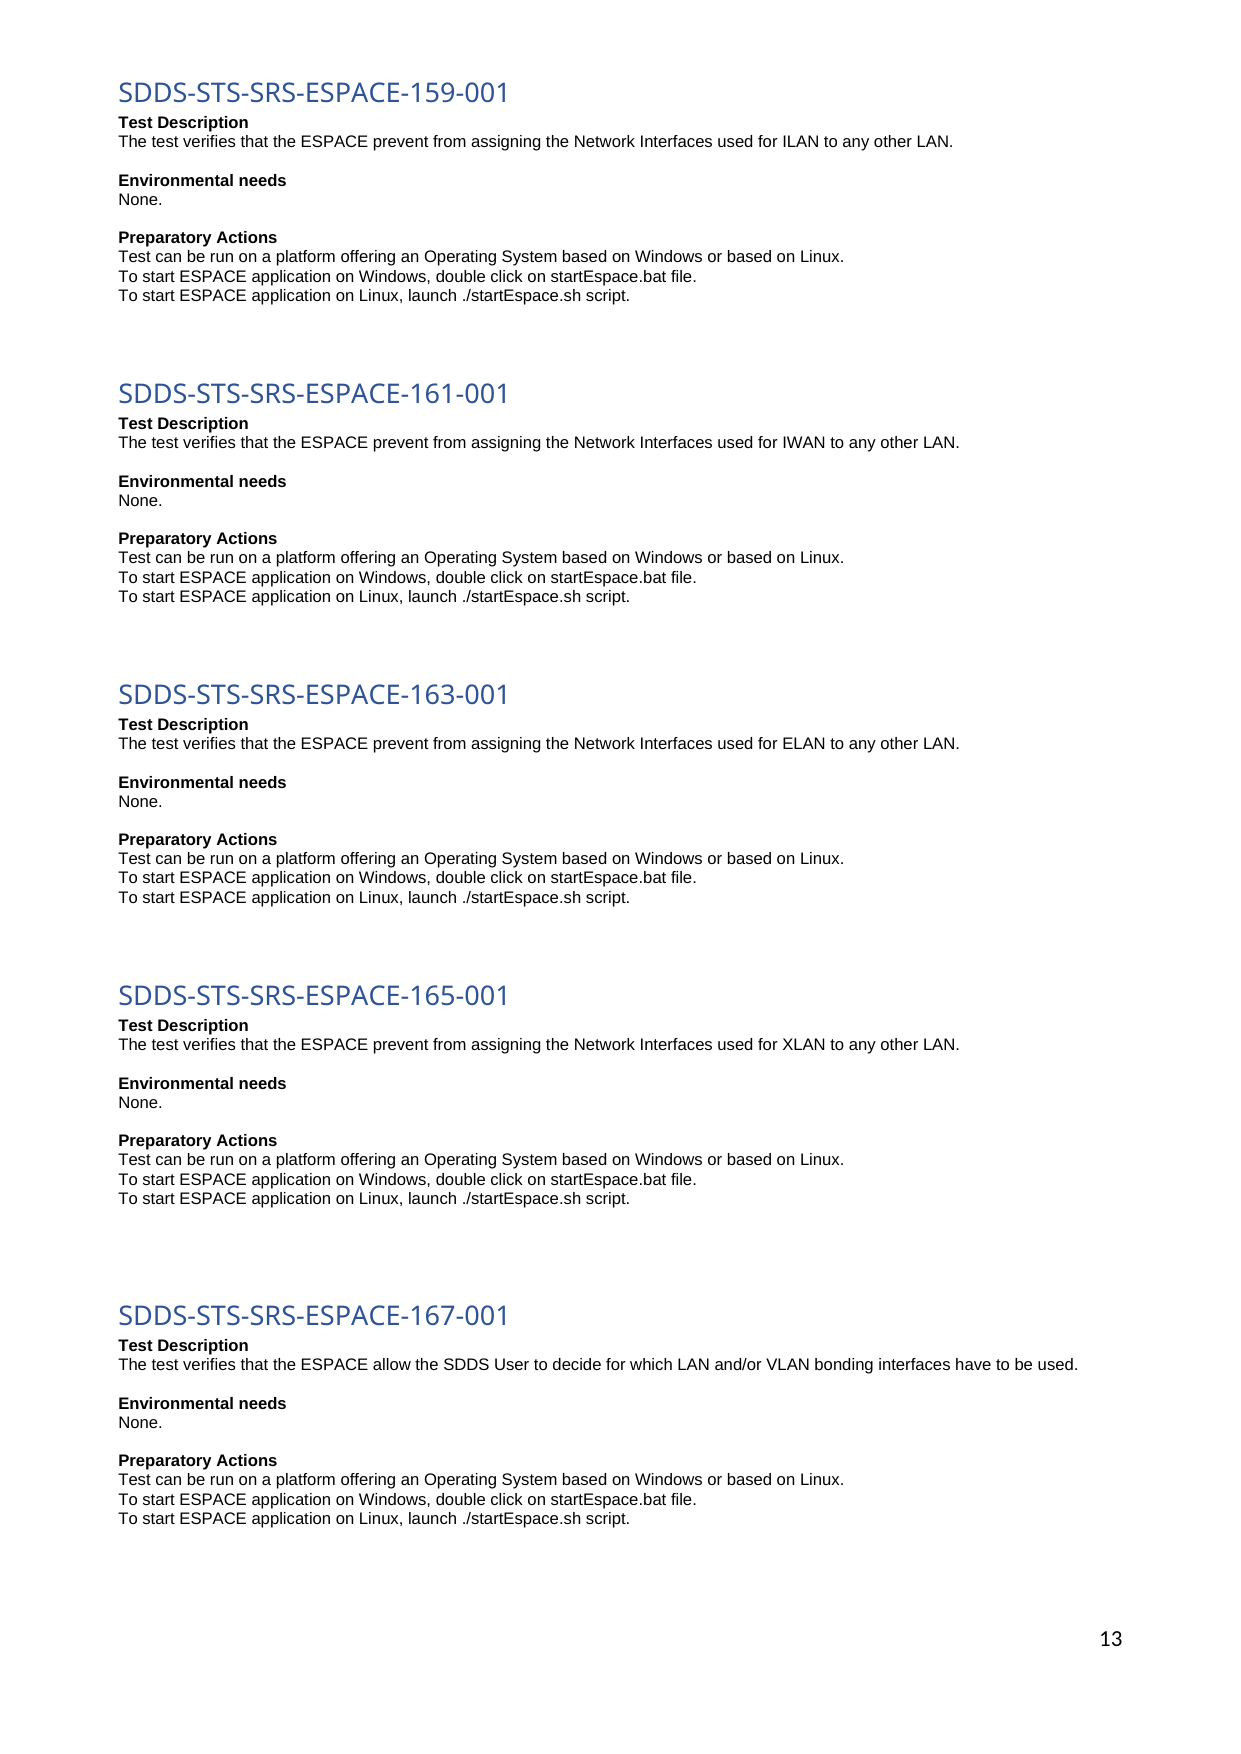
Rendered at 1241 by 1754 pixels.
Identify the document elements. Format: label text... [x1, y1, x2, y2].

text Preparatory Actions [118, 830, 1122, 849]
text Test can be run on a platform offering an Operating System based on Windows or based on Linux. [118, 247, 1122, 266]
subtitle SDDS-STS-SRS-ESPACE-165-001 [118, 977, 1122, 1013]
text Test Description [118, 113, 1122, 132]
subtitle SDDS-STS-SRS-ESPACE-163-001 [118, 676, 1122, 712]
text Environmental needs [118, 1393, 1122, 1413]
text To start ESPACE application on Windows, double click on startEspace.bat file. [118, 266, 1122, 286]
text To start ESPACE application on Windows, double click on startEspace.bat file. [118, 1489, 1122, 1508]
text Test can be run on a platform offering an Operating System based on Windows or based on Linux. [118, 849, 1122, 868]
text Environmental needs [118, 472, 1122, 491]
text To start ESPACE application on Linux, launch ./startEspace.sh script. [118, 1188, 1122, 1208]
text Environmental needs [118, 772, 1122, 792]
text The test verifies that the ESPACE prevent from assigning the Network Interfaces used for IWAN to any other LAN. [118, 433, 1122, 452]
text None. [118, 792, 1122, 811]
text To start ESPACE application on Linux, launch ./startEspace.sh script. [118, 1508, 1122, 1528]
text Preparatory Actions [118, 1451, 1122, 1470]
text Test Description [118, 1336, 1122, 1355]
text To start ESPACE application on Linux, launch ./startEspace.sh script. [118, 286, 1122, 305]
text To start ESPACE application on Windows, double click on startEspace.bat file. [118, 1169, 1122, 1188]
text The test verifies that the ESPACE prevent from assigning the Network Interfaces used for ILAN to any other LAN. [118, 132, 1122, 151]
text Test Description [118, 715, 1122, 734]
text Test can be run on a platform offering an Operating System based on Windows or based on Linux. [118, 1150, 1122, 1169]
text The test verifies that the ESPACE prevent from assigning the Network Interfaces used for ELAN to any other LAN. [118, 734, 1122, 753]
text Preparatory Actions [118, 1131, 1122, 1150]
text Preparatory Actions [118, 228, 1122, 247]
text To start ESPACE application on Linux, launch ./startEspace.sh script. [118, 887, 1122, 907]
text Environmental needs [118, 1073, 1122, 1093]
text The test verifies that the ESPACE allow the SDDS User to decide for which LAN and/or VLAN bonding interfaces have to be used. [118, 1355, 1122, 1374]
text None. [118, 190, 1122, 209]
subtitle SDDS-STS-SRS-ESPACE-167-001 [118, 1297, 1122, 1333]
text To start ESPACE application on Windows, double click on startEspace.bat file. [118, 567, 1122, 587]
text None. [118, 1093, 1122, 1112]
text The test verifies that the ESPACE prevent from assigning the Network Interfaces used for XLAN to any other LAN. [118, 1035, 1122, 1054]
text None. [118, 1413, 1122, 1432]
text Environmental needs [118, 171, 1122, 190]
text None. [118, 491, 1122, 510]
text Test Description [118, 1016, 1122, 1035]
subtitle SDDS-STS-SRS-ESPACE-161-001 [118, 375, 1122, 412]
text Test can be run on a platform offering an Operating System based on Windows or based on Linux. [118, 1470, 1122, 1489]
subtitle SDDS-STS-SRS-ESPACE-159-001 [118, 74, 1122, 111]
text Test can be run on a platform offering an Operating System based on Windows or based on Linux. [118, 548, 1122, 567]
text To start ESPACE application on Windows, double click on startEspace.bat file. [118, 868, 1122, 887]
text To start ESPACE application on Linux, launch ./startEspace.sh script. [118, 587, 1122, 606]
text Preparatory Actions [118, 529, 1122, 548]
text Test Description [118, 414, 1122, 433]
